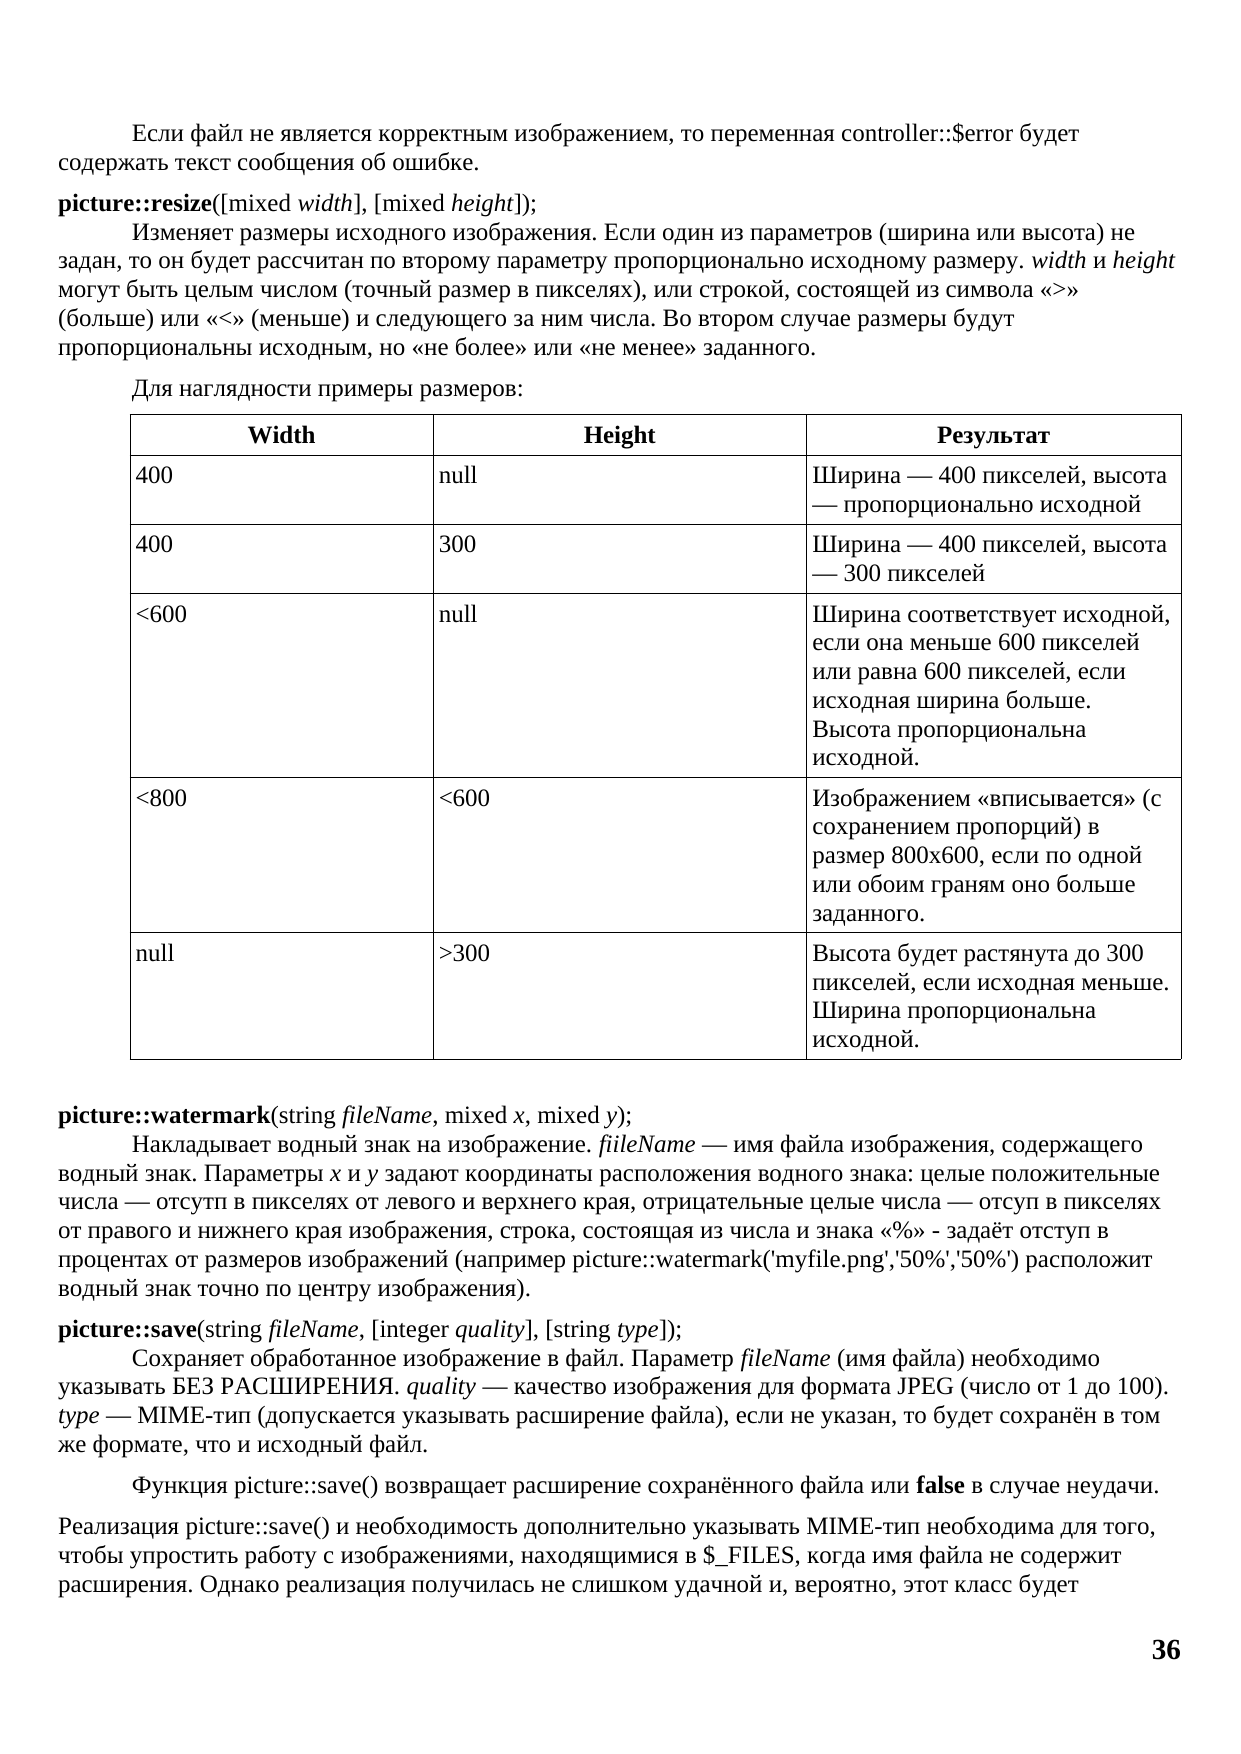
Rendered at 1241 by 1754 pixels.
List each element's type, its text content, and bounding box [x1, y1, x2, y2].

table_cell <800 [131, 778, 433, 932]
text Если файл не является корректным изображением, то переменная controller::$error будет содержать текст сообщения об ошибке. [58, 118, 1181, 176]
table_cell 400 [131, 525, 433, 593]
table_cell 300 [434, 525, 806, 593]
table_cell Высота будет растянута до 300 пикселей, если исходная меньше. Ширина пропорциональна исходной. [807, 933, 1181, 1059]
table_cell null [434, 594, 806, 777]
table_cell <600 [131, 594, 433, 777]
table_cell 400 [131, 456, 433, 524]
table_cell null [434, 456, 806, 524]
table_cell Ширина — 400 пикселей, высота — пропорционально исходной [807, 456, 1181, 524]
table_header Width [131, 415, 433, 455]
table_header Height [434, 415, 806, 455]
text Для наглядности примеры размеров: [58, 373, 1181, 402]
text picture::resize([mixed width], [mixed height]); Изменяет размеры исходного изображения. Если один из параметров (ширина или высота) не задан, то он будет рассчитан по второму параметру пропорционально исходному размеру. width и height могут быть целым числом (точный размер в пикселях), или строкой, состоящей из символа «>» (больше) или «<» (меньше) и следующего за ним числа. Во втором случае размеры будут пропорциональны исходным, но «не более» или «не менее» заданного. [58, 188, 1181, 361]
table_cell >300 [434, 933, 806, 1059]
text Функция picture::save() возвращает расширение сохранённого файла или false в случае неудачи. [58, 1470, 1181, 1499]
table_cell <600 [434, 778, 806, 932]
table_cell Ширина — 400 пикселей, высота — 300 пикселей [807, 525, 1181, 593]
table_cell Изображением «вписывается» (с сохранением пропорций) в размер 800x600, если по одной или обоим граням оно больше заданного. [807, 778, 1181, 932]
text picture::watermark(string fileName, mixed x, mixed y); Накладывает водный знак на изображение. fiileName — имя файла изображения, содержащего водный знак. Параметры x и y задают координаты расположения водного знака: целые положительные числа — отсутп в пикселях от левого и верхнего края, отрицательные целые числа — отсуп в пикселях от правого и нижнего края изображения, строка, состоящая из числа и знака «%» - задаёт отступ в процентах от размеров изображений (например picture::watermark('myfile.png','50%','50%') расположит водный знак точно по центру изображения). [58, 1100, 1181, 1301]
table_header Результат [807, 415, 1181, 455]
table_cell Ширина соответствует исходной, если она меньше 600 пикселей или равна 600 пикселей, если исходная ширина больше. Высота пропорциональна исходной. [807, 594, 1181, 777]
table_cell null [131, 933, 433, 1059]
text picture::save(string fileName, [integer quality], [string type]); Сохраняет обработанное изображение в файл. Параметр fileName (имя файла) необходимо указывать БЕЗ РАСШИРЕНИЯ. quality — качество изображения для формата JPEG (число от 1 до 100). type — MIME-тип (допускается указывать расширение файла), если не указан, то будет сохранён в том же формате, что и исходный файл. [58, 1314, 1181, 1458]
text Реализация picture::save() и необходимость дополнительно указывать MIME-тип необходима для того, чтобы упростить работу с изображениями, находящимися в $_FILES, когда имя файла не содержит расширения. Однако реализация получилась не слишком удачной и, вероятно, этот класс будет [58, 1511, 1181, 1598]
